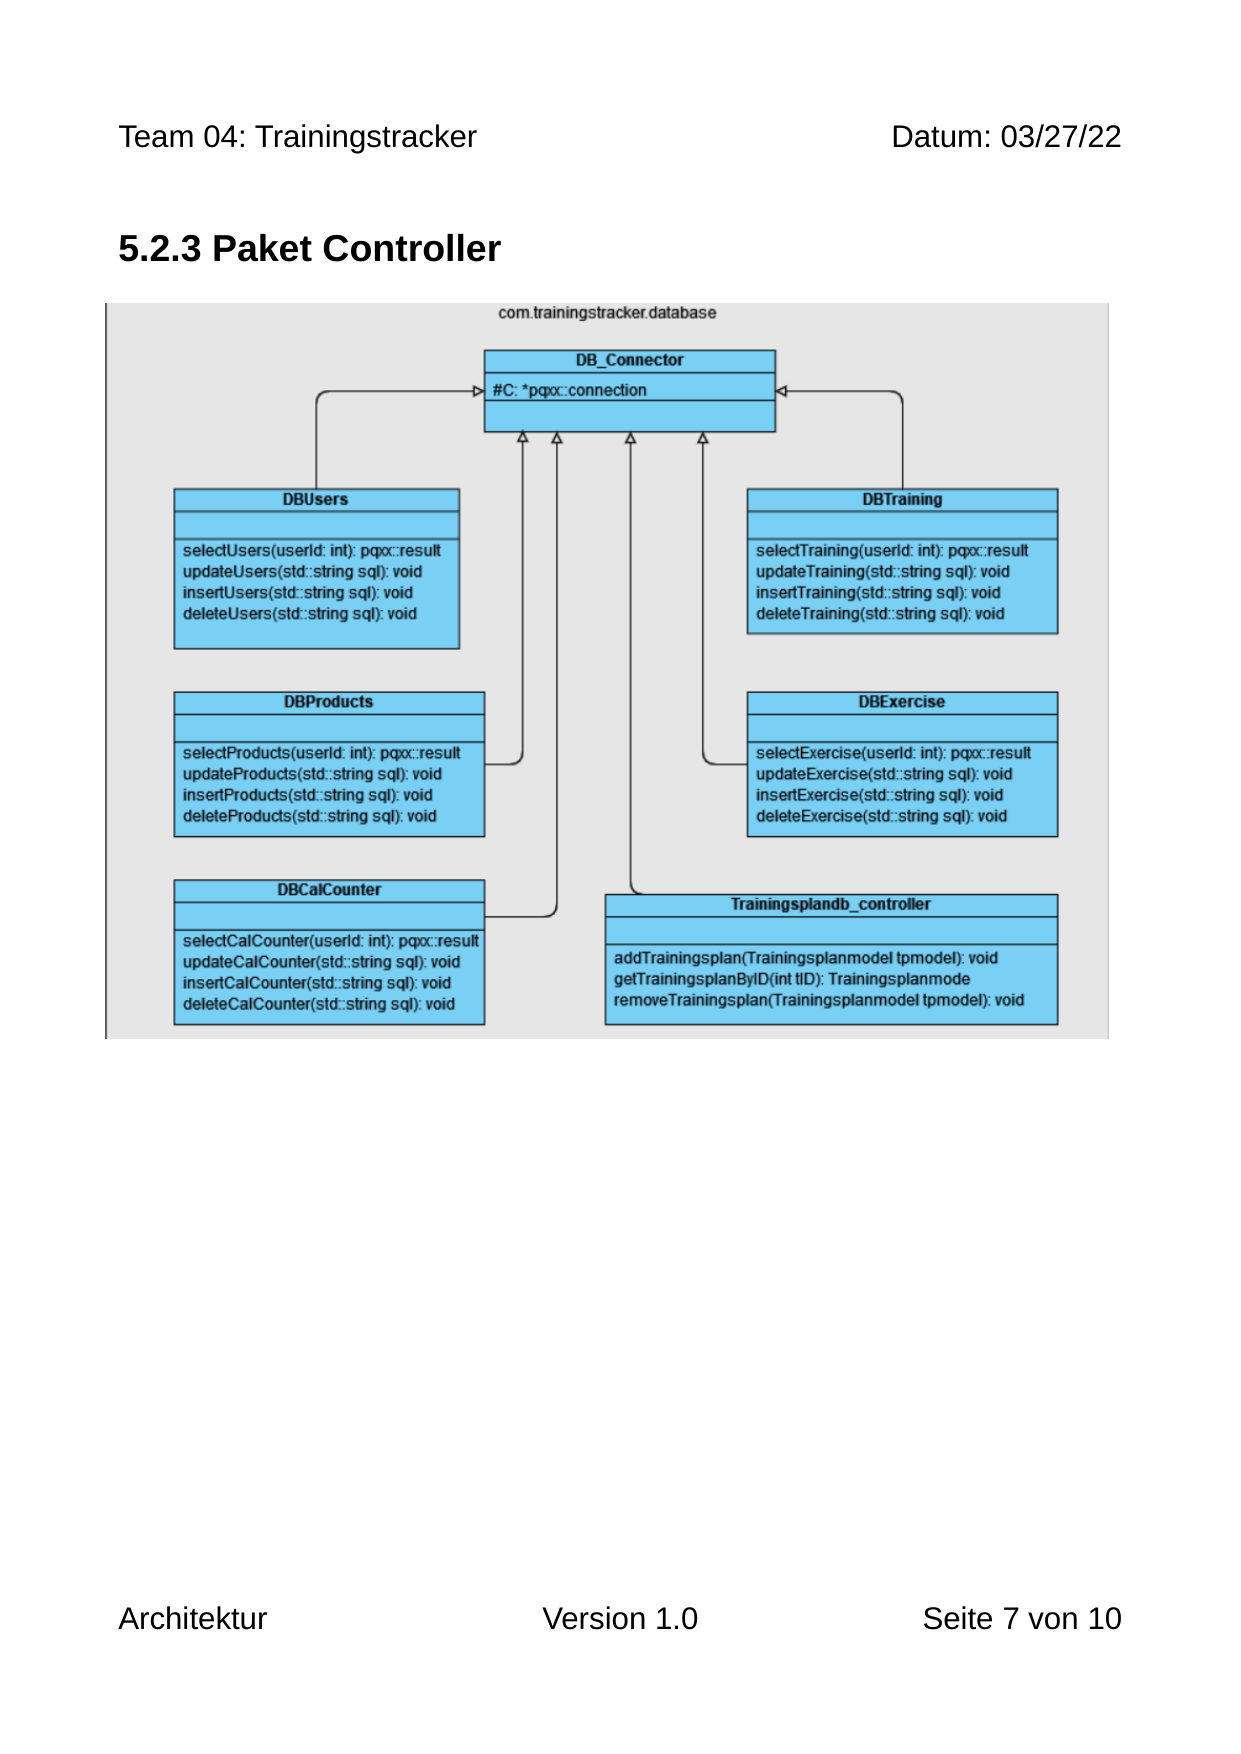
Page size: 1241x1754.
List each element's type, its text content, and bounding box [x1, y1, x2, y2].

picture [104, 303, 1109, 1039]
text 5.2.3 Paket Controller [118, 227, 1122, 270]
